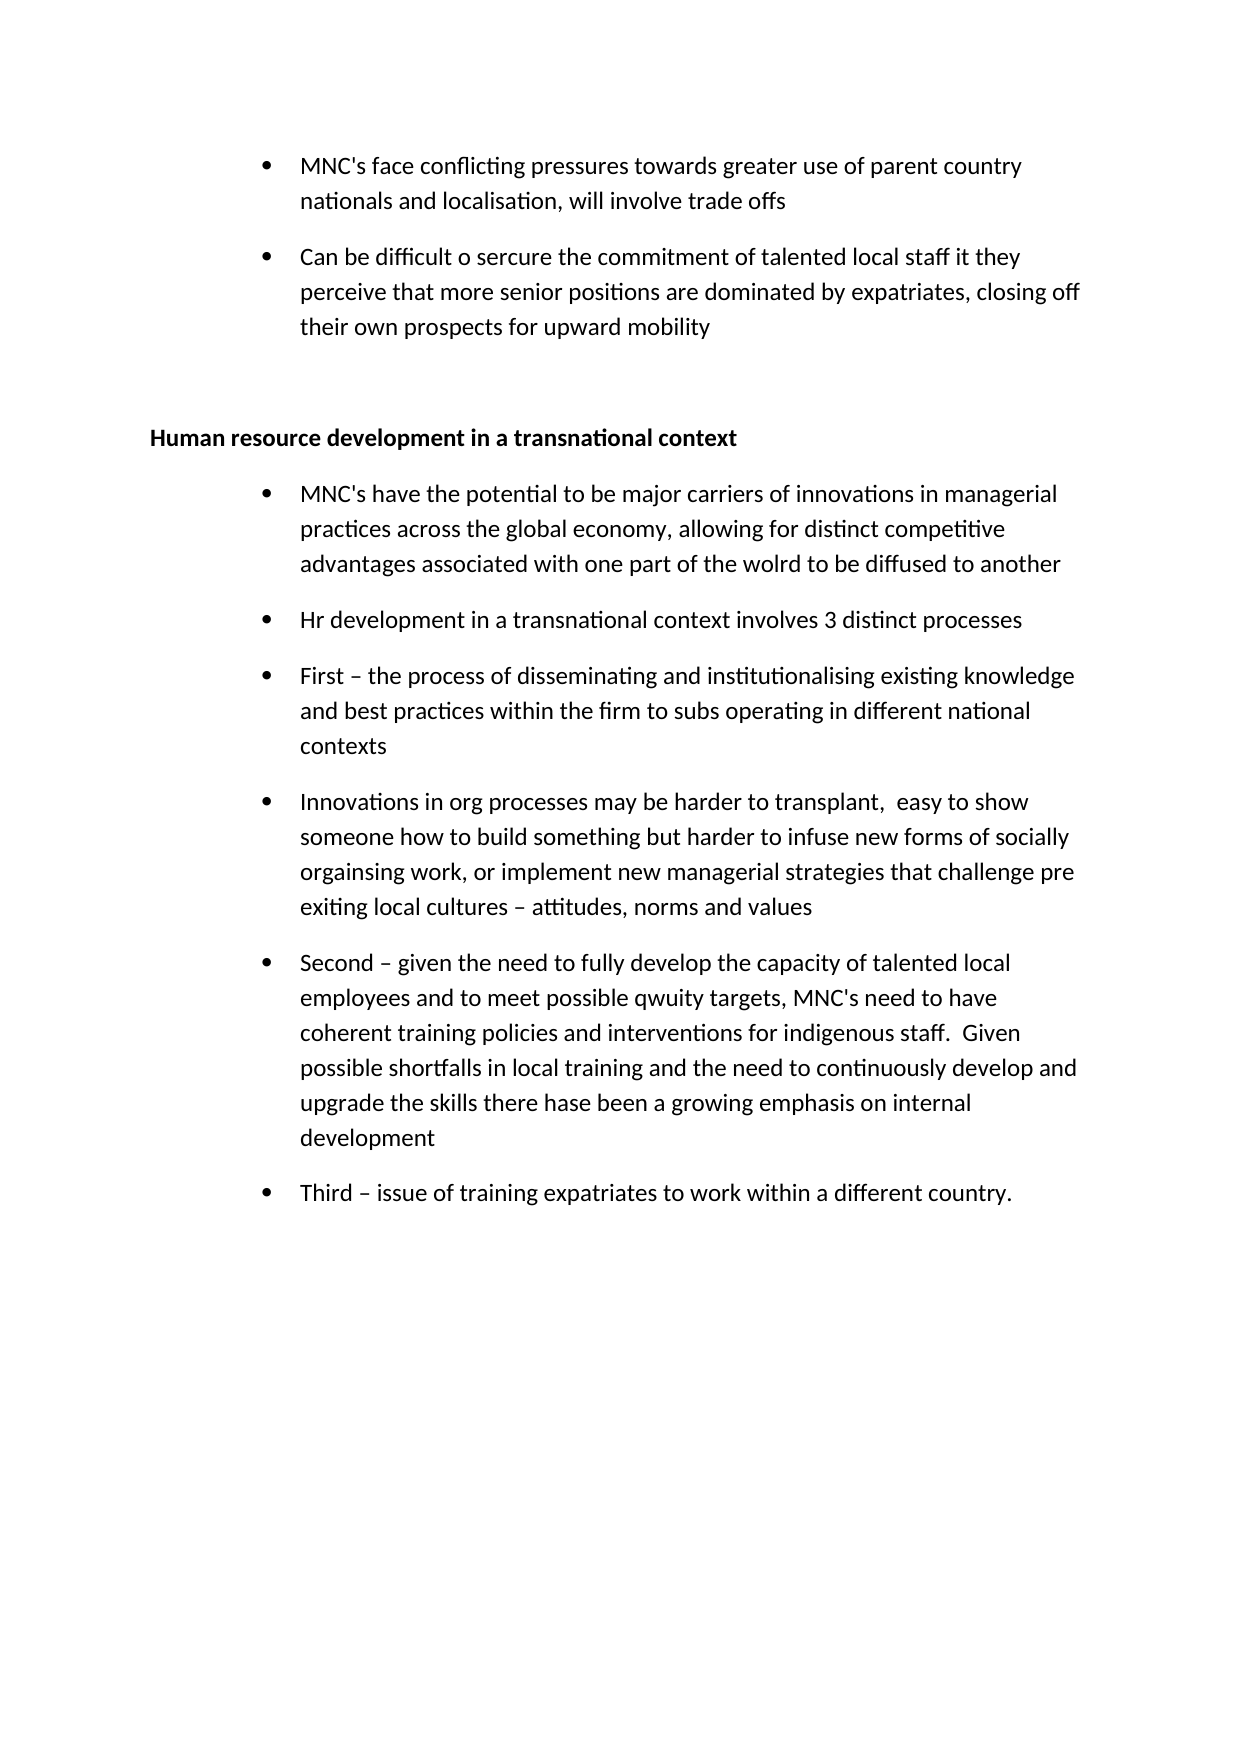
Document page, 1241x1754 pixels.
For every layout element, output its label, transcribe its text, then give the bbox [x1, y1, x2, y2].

list Hr development in a transnational context involves 3 distinct processes [262, 604, 1090, 635]
list Can be difficult o sercure the commitment of talented local staff it they perceive that more senior positions are dominated by expatriates, closing off their own prospects for upward mobility [262, 241, 1090, 341]
list First – the process of disseminating and institutionalising existing knowledge and best practices within the firm to subs operating in different national contexts [262, 660, 1090, 761]
list Third – issue of training expatriates to work within a different country. [262, 1177, 1090, 1208]
list Innovations in org processes may be harder to transplant, easy to show someone how to build something but harder to infuse new forms of socially orgainsing work, or implement new managerial strategies that challenge pre exiting local cultures – attitudes, norms and values [262, 786, 1090, 921]
text Human resource development in a transnational context [150, 422, 1090, 453]
list MNC's have the potential to be major carriers of innovations in managerial practices across the global economy, allowing for distinct competitive advantages associated with one part of the wolrd to be diffused to another [262, 478, 1090, 579]
list Second – given the need to fully develop the capacity of talented local employees and to meet possible qwuity targets, MNC's need to have coherent training policies and interventions for indigenous staff. Given possible shortfalls in local training and the need to continuously develop and upgrade the skills there hase been a growing emphasis on internal development [262, 947, 1090, 1152]
list MNC's face conflicting pressures towards greater use of parent country nationals and localisation, will involve trade offs [262, 150, 1090, 216]
